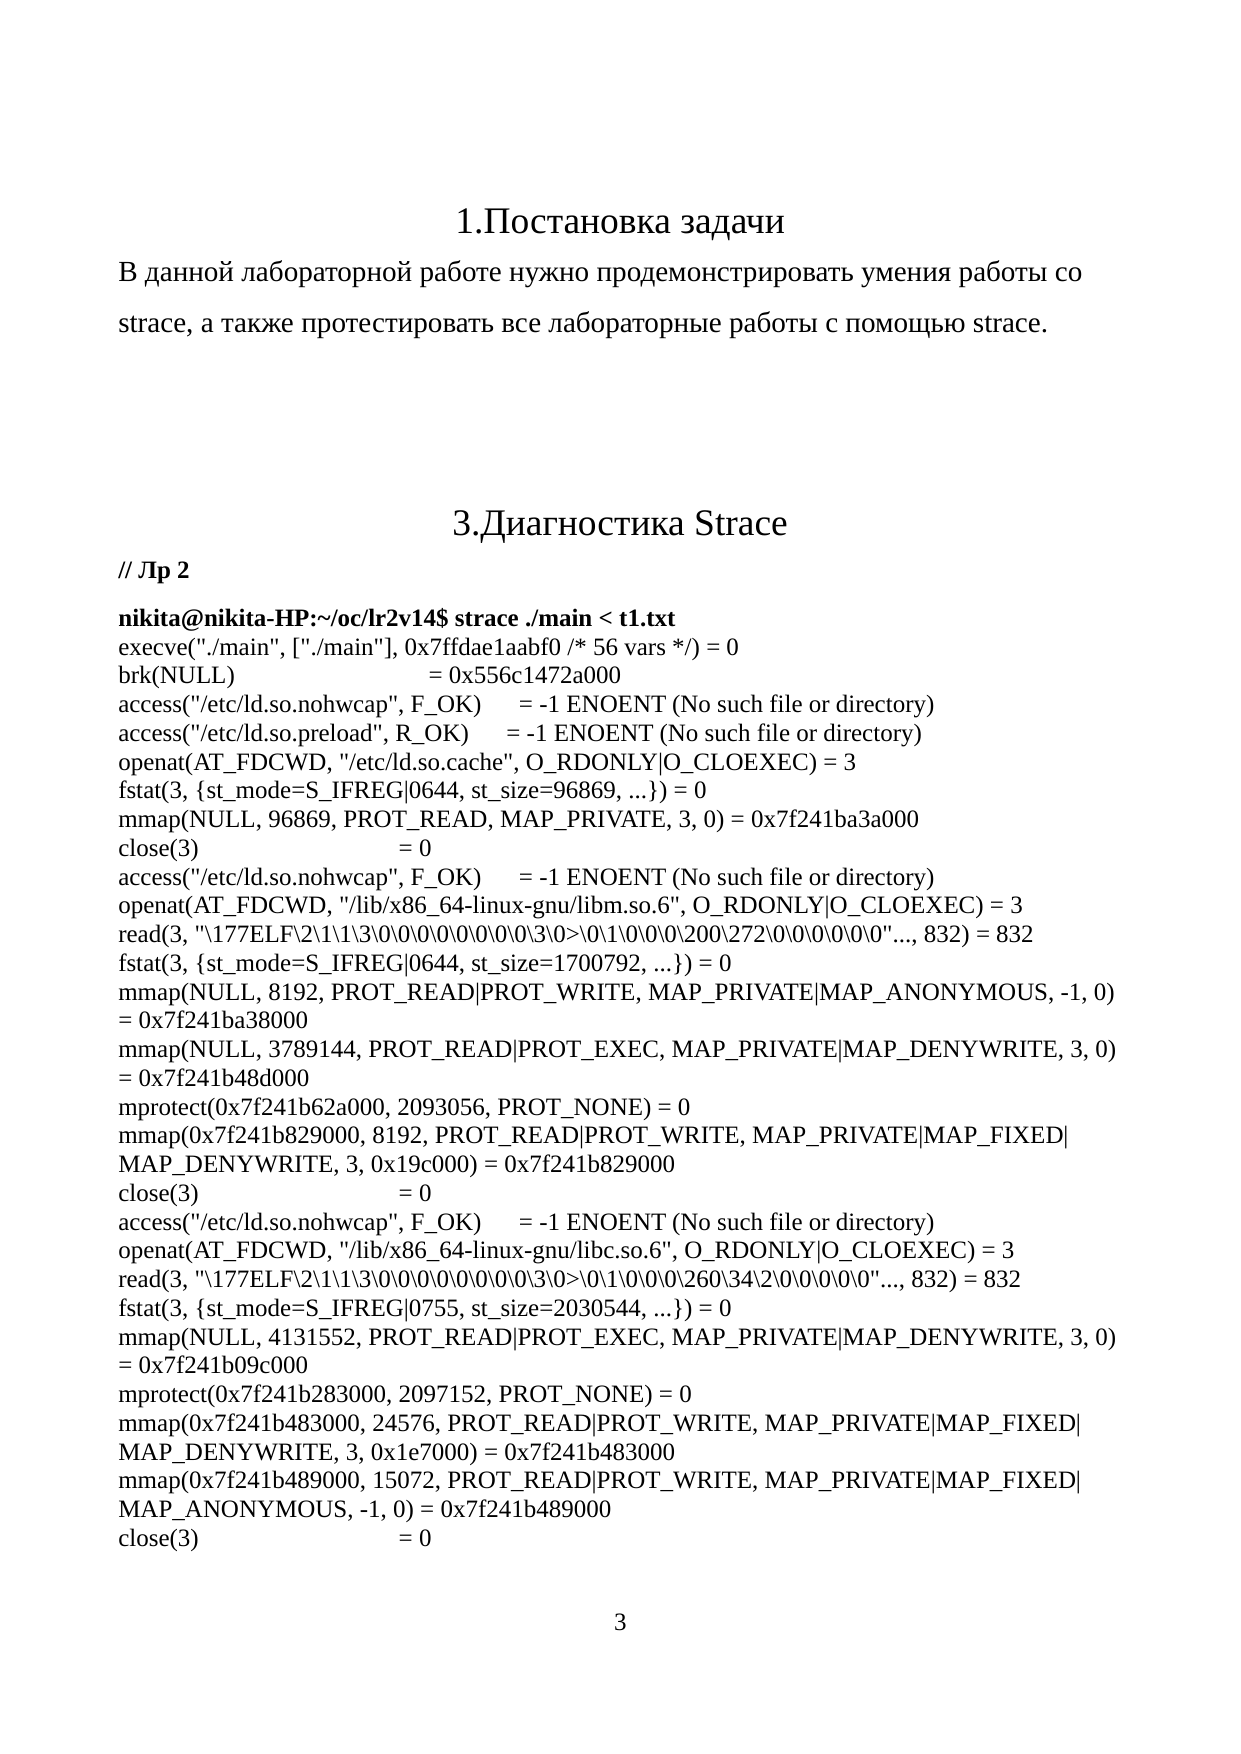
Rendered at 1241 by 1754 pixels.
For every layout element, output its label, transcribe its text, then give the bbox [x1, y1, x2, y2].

text mmap(NULL, 96869, PROT_READ, MAP_PRIVATE, 3, 0) = 0x7f241ba3a000 [118, 804, 1122, 833]
text fstat(3, {st_mode=S_IFREG|0644, st_size=96869, ...}) = 0 [118, 776, 1122, 804]
text access("/etc/ld.so.nohwcap", F_OK) = -1 ENOENT (No such file or directory) [118, 689, 1122, 718]
text execve("./main", ["./main"], 0x7ffdae1aabf0 /* 56 vars */) = 0 [118, 632, 1122, 661]
text openat(AT_FDCWD, "/lib/x86_64-linux-gnu/libm.so.6", O_RDONLY|O_CLOEXEC) = 3 [118, 891, 1122, 919]
text mmap(0x7f241b489000, 15072, PROT_READ|PROT_WRITE, MAP_PRIVATE|MAP_FIXED|MAP_ANONYMOUS, -1, 0) = 0x7f241b489000 [118, 1466, 1122, 1523]
text fstat(3, {st_mode=S_IFREG|0644, st_size=1700792, ...}) = 0 [118, 948, 1122, 977]
text mprotect(0x7f241b62a000, 2093056, PROT_NONE) = 0 [118, 1092, 1122, 1121]
text nikita@nikita-HP:~/oc/lr2v14$ strace ./main < t1.txt [118, 603, 1122, 632]
subtitle 3.Диагностика Strace [118, 500, 1122, 543]
text read(3, "\177ELF\2\1\1\3\0\0\0\0\0\0\0\0\3\0>\0\1\0\0\0\200\272\0\0\0\0\0\0"..., 832) = 832 [118, 919, 1122, 948]
subtitle 1.Постановка задачи [118, 199, 1122, 242]
text access("/etc/ld.so.nohwcap", F_OK) = -1 ENOENT (No such file or directory) [118, 862, 1122, 891]
text mmap(NULL, 3789144, PROT_READ|PROT_EXEC, MAP_PRIVATE|MAP_DENYWRITE, 3, 0) = 0x7f241b48d000 [118, 1034, 1122, 1092]
text access("/etc/ld.so.preload", R_OK) = -1 ENOENT (No such file or directory) [118, 718, 1122, 747]
text mmap(0x7f241b483000, 24576, PROT_READ|PROT_WRITE, MAP_PRIVATE|MAP_FIXED|MAP_DENYWRITE, 3, 0x1e7000) = 0x7f241b483000 [118, 1408, 1122, 1466]
text openat(AT_FDCWD, "/etc/ld.so.cache", O_RDONLY|O_CLOEXEC) = 3 [118, 747, 1122, 776]
text mmap(NULL, 4131552, PROT_READ|PROT_EXEC, MAP_PRIVATE|MAP_DENYWRITE, 3, 0) = 0x7f241b09c000 [118, 1322, 1122, 1379]
text fstat(3, {st_mode=S_IFREG|0755, st_size=2030544, ...}) = 0 [118, 1293, 1122, 1322]
text openat(AT_FDCWD, "/lib/x86_64-linux-gnu/libc.so.6", O_RDONLY|O_CLOEXEC) = 3 [118, 1236, 1122, 1264]
text В данной лабораторной работе нужно продемонстрировать умения работы со strace, а также протестировать все лабораторные работы с помощью strace. [118, 254, 1122, 338]
text // Лр 2 [118, 556, 1122, 584]
text read(3, "\177ELF\2\1\1\3\0\0\0\0\0\0\0\0\3\0>\0\1\0\0\0\260\34\2\0\0\0\0\0"..., 832) = 832 [118, 1264, 1122, 1293]
text close(3) = 0 [118, 833, 1122, 862]
text close(3) = 0 [118, 1523, 1122, 1552]
text mmap(0x7f241b829000, 8192, PROT_READ|PROT_WRITE, MAP_PRIVATE|MAP_FIXED|MAP_DENYWRITE, 3, 0x19c000) = 0x7f241b829000 [118, 1121, 1122, 1178]
text access("/etc/ld.so.nohwcap", F_OK) = -1 ENOENT (No such file or directory) [118, 1207, 1122, 1236]
text close(3) = 0 [118, 1178, 1122, 1207]
text mprotect(0x7f241b283000, 2097152, PROT_NONE) = 0 [118, 1379, 1122, 1408]
text mmap(NULL, 8192, PROT_READ|PROT_WRITE, MAP_PRIVATE|MAP_ANONYMOUS, -1, 0) = 0x7f241ba38000 [118, 977, 1122, 1034]
text brk(NULL) = 0x556c1472a000 [118, 661, 1122, 689]
